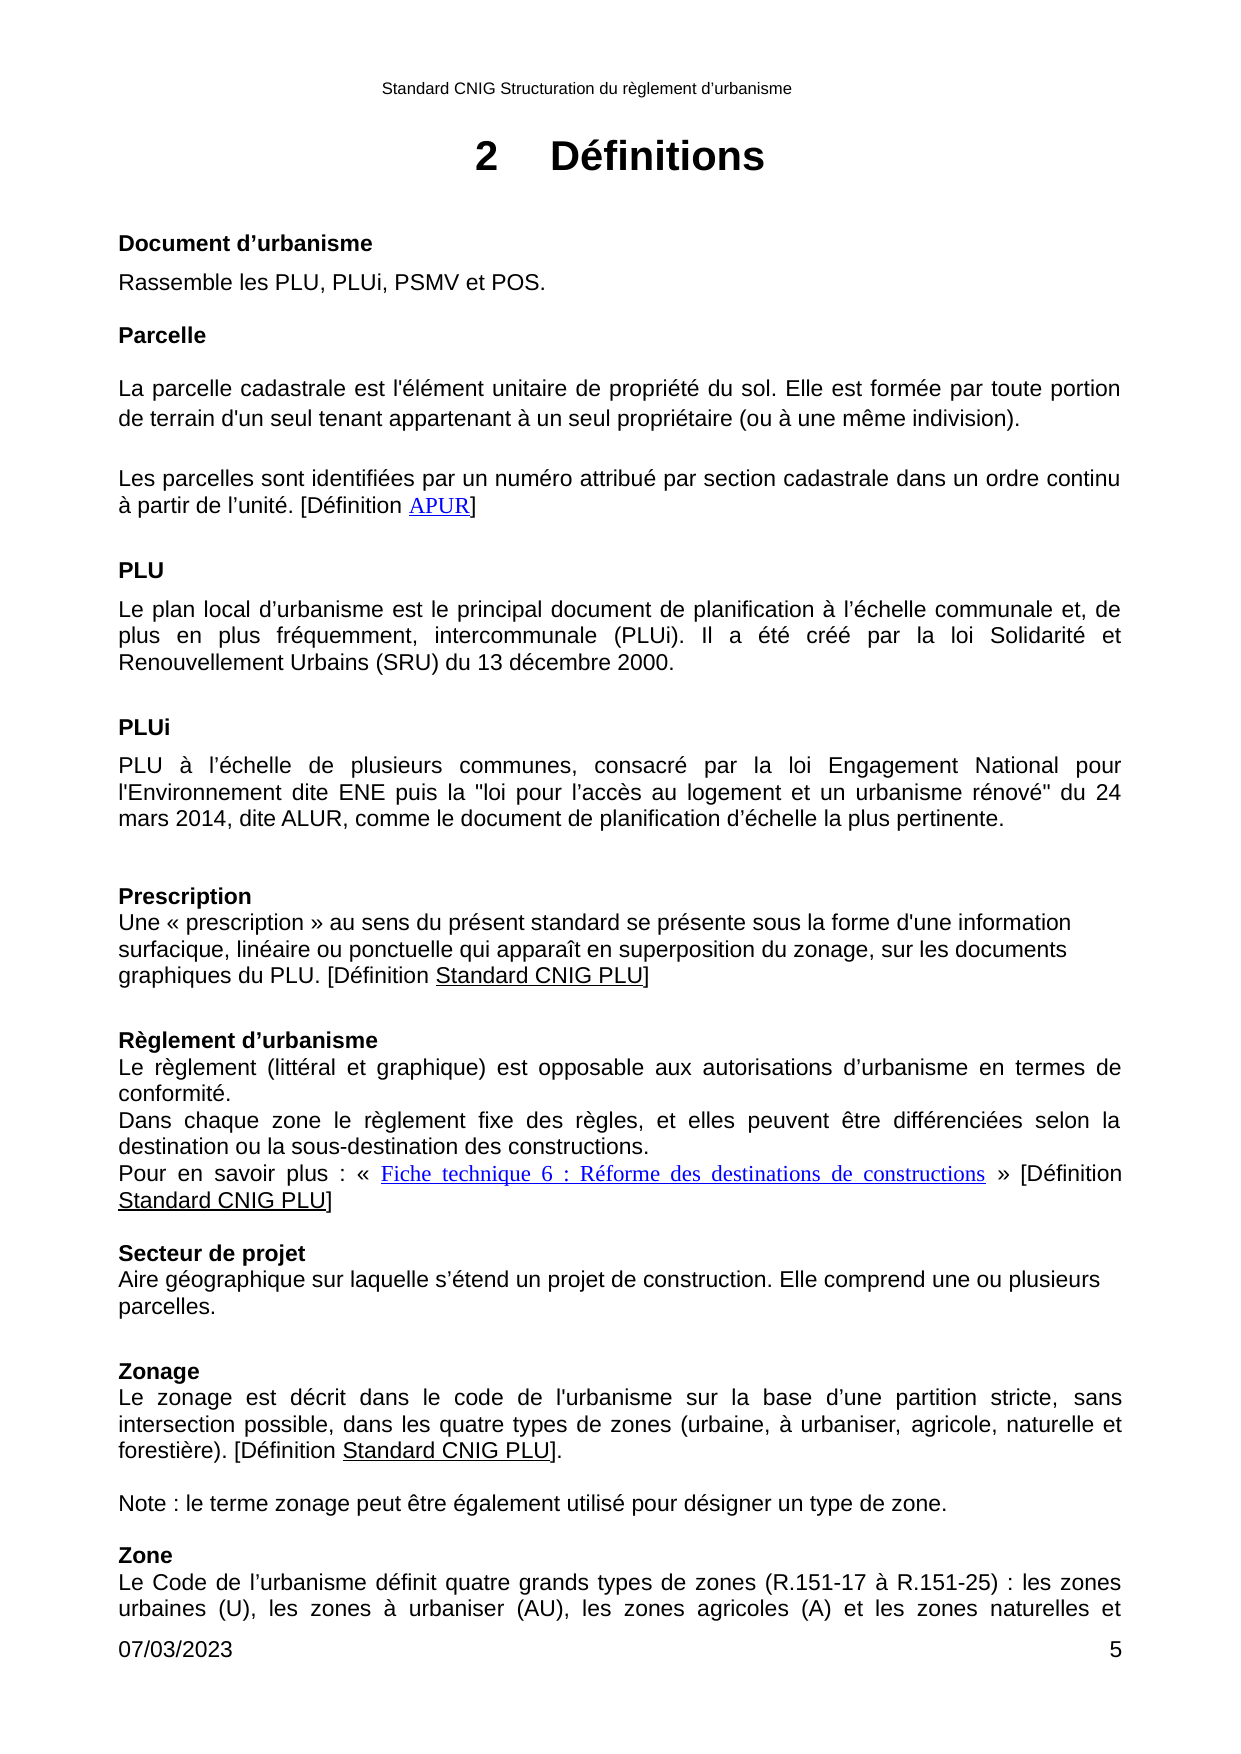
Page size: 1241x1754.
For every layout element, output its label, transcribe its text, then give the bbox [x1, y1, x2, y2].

subtitle Zonage [118, 1358, 1122, 1384]
text Pour en savoir plus : « Fiche technique 6 : Réforme des destinations de constructions » [Définition Standard CNIG PLU] [118, 1160, 1122, 1213]
text Aire géographique sur laquelle s’étend un projet de construction. Elle comprend une ou plusieurs parcelles. [118, 1266, 1122, 1319]
text PLUi [118, 714, 1122, 740]
text Le plan local d’urbanisme est le principal document de planification à l’échelle communale et, de plus en plus fréquemment, intercommunale (PLUi). Il a été créé par la loi Solidarité et Renouvellement Urbains (SRU) du 13 décembre 2000. [118, 596, 1122, 675]
subtitle Parcelle [118, 322, 1122, 348]
text Les parcelles sont identifiées par un numéro attribué par section cadastrale dans un ordre continu à partir de l’unité. [Définition APUR] [118, 465, 1122, 518]
text Le Code de l’urbanisme définit quatre grands types de zones (R.151-17 à R.151-25) : les zones urbaines (U), les zones à urbaniser (AU), les zones agricoles (A) et les zones naturelles et [118, 1569, 1122, 1621]
text Rassemble les PLU, PLUi, PSMV et POS. [118, 269, 1122, 296]
subtitle Prescription [118, 883, 1122, 909]
subtitle Secteur de projet [118, 1240, 1122, 1266]
text PLU [118, 557, 1122, 583]
subtitle Règlement d’urbanisme [118, 1027, 1122, 1053]
text Le zonage est décrit dans le code de l'urbanisme sur la base d’une partition stricte, sans intersection possible, dans les quatre types de zones (urbaine, à urbaniser, agricole, naturelle et forestière). [Définition Standard CNIG PLU]. [118, 1384, 1122, 1463]
text Une « prescription » au sens du présent standard se présente sous la forme d'une information surfacique, linéaire ou ponctuelle qui apparaît en superposition du zonage, sur les documents graphiques du PLU. [Définition Standard CNIG PLU] [118, 909, 1122, 988]
subtitle Zone [118, 1542, 1122, 1569]
text Dans chaque zone le règlement fixe des règles, et elles peuvent être différenciées selon la destination ou la sous-destination des constructions. [118, 1107, 1122, 1159]
text PLU à l’échelle de plusieurs communes, consacré par la loi Engagement National pour l'Environnement dite ENE puis la "loi pour l’accès au logement et un urbanisme rénové" du 24 mars 2014, dite ALUR, comme le document de planification d’échelle la plus pertinente. [118, 752, 1122, 832]
subtitle Définitions [118, 131, 1122, 179]
text Note : le terme zonage peut être également utilisé pour désigner un type de zone. [118, 1490, 1122, 1516]
text Document d’urbanisme [118, 230, 1122, 257]
text Le règlement (littéral et graphique) est opposable aux autorisations d’urbanisme en termes de conformité. [118, 1053, 1122, 1106]
text La parcelle cadastrale est l'élément unitaire de propriété du sol. Elle est formée par toute portion de terrain d'un seul tenant appartenant à un seul propriétaire (ou à une même indivision). [118, 374, 1122, 431]
